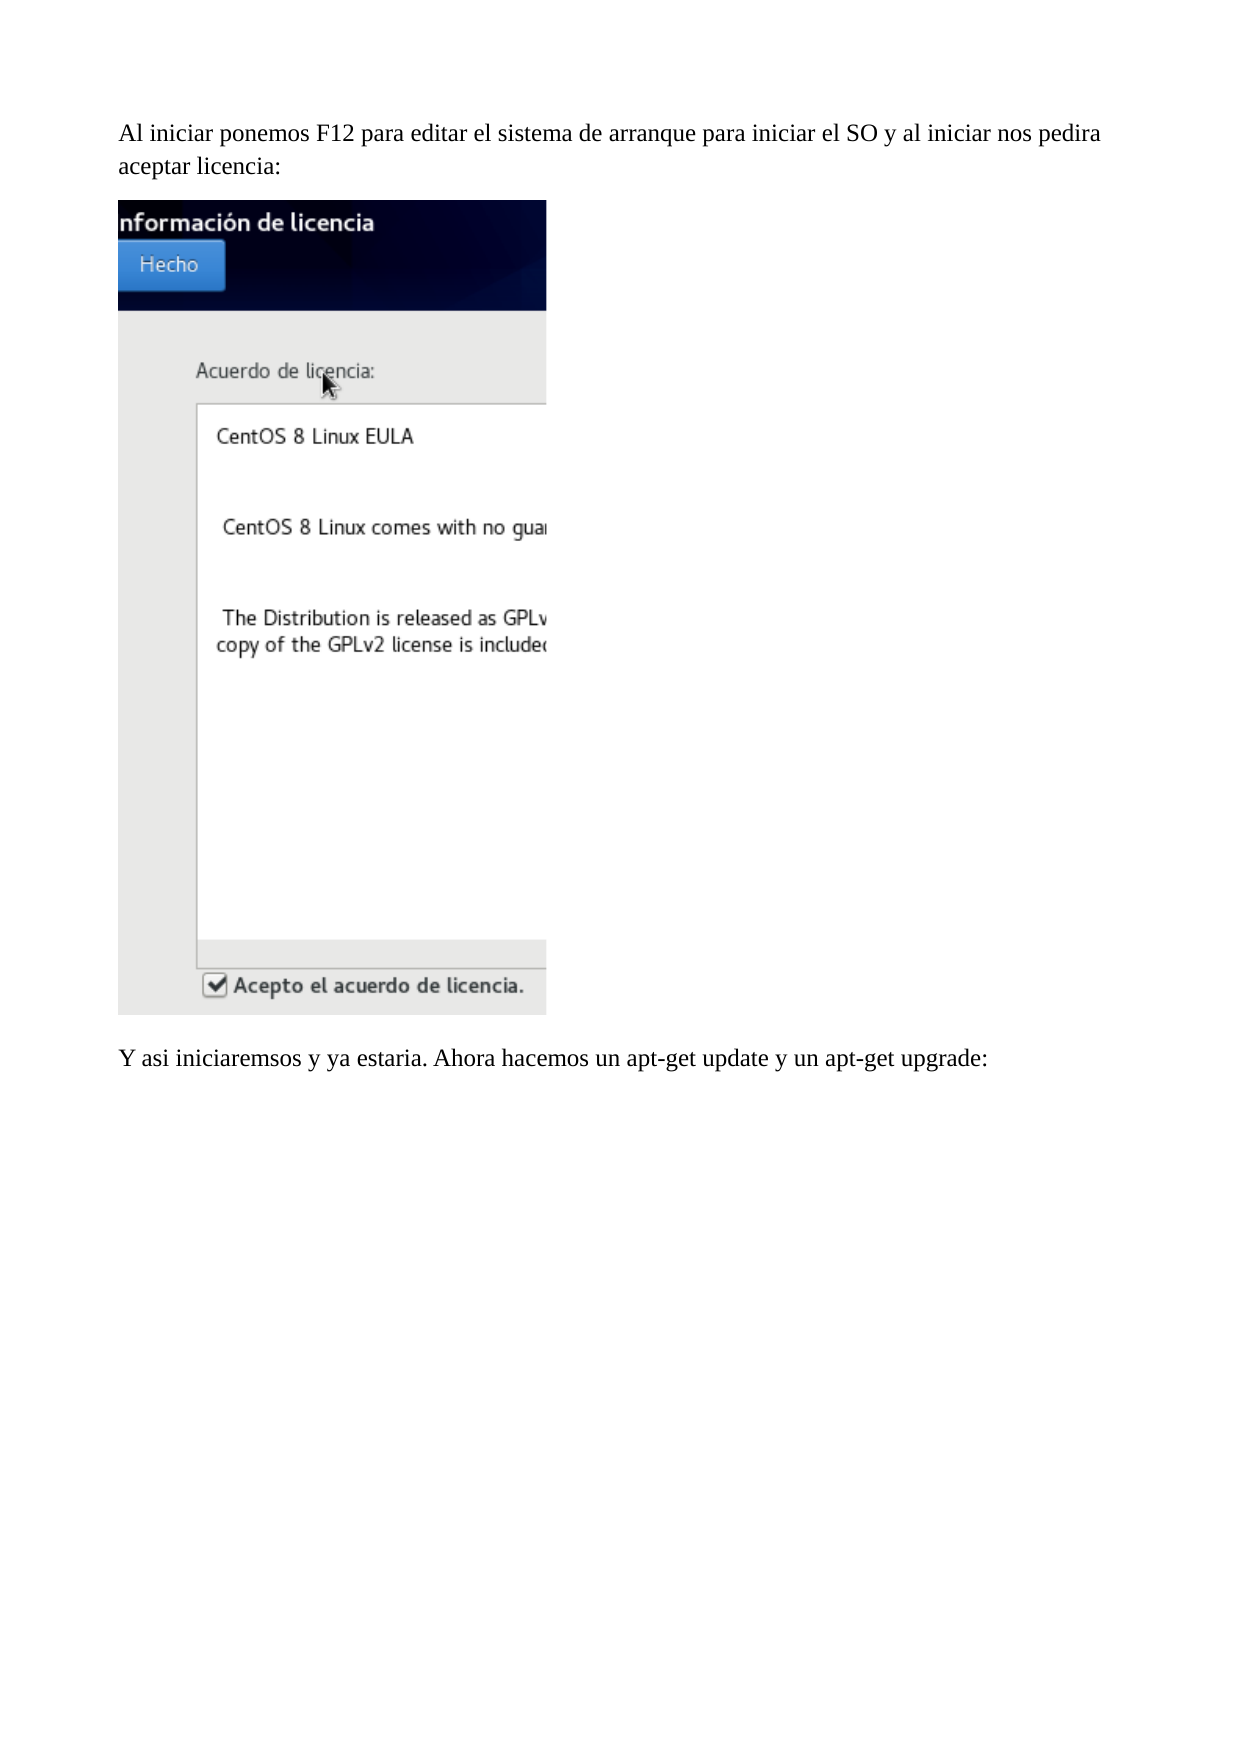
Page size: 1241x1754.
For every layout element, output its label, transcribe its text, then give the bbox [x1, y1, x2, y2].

text Al iniciar ponemos F12 para editar el sistema de arranque para iniciar el SO y al iniciar nos pedira aceptar licencia: Y asi iniciaremsos y ya estaria. Ahora hacemos un apt-get update y un apt-get upgrade: [118, 118, 1122, 1104]
picture [118, 200, 547, 1015]
